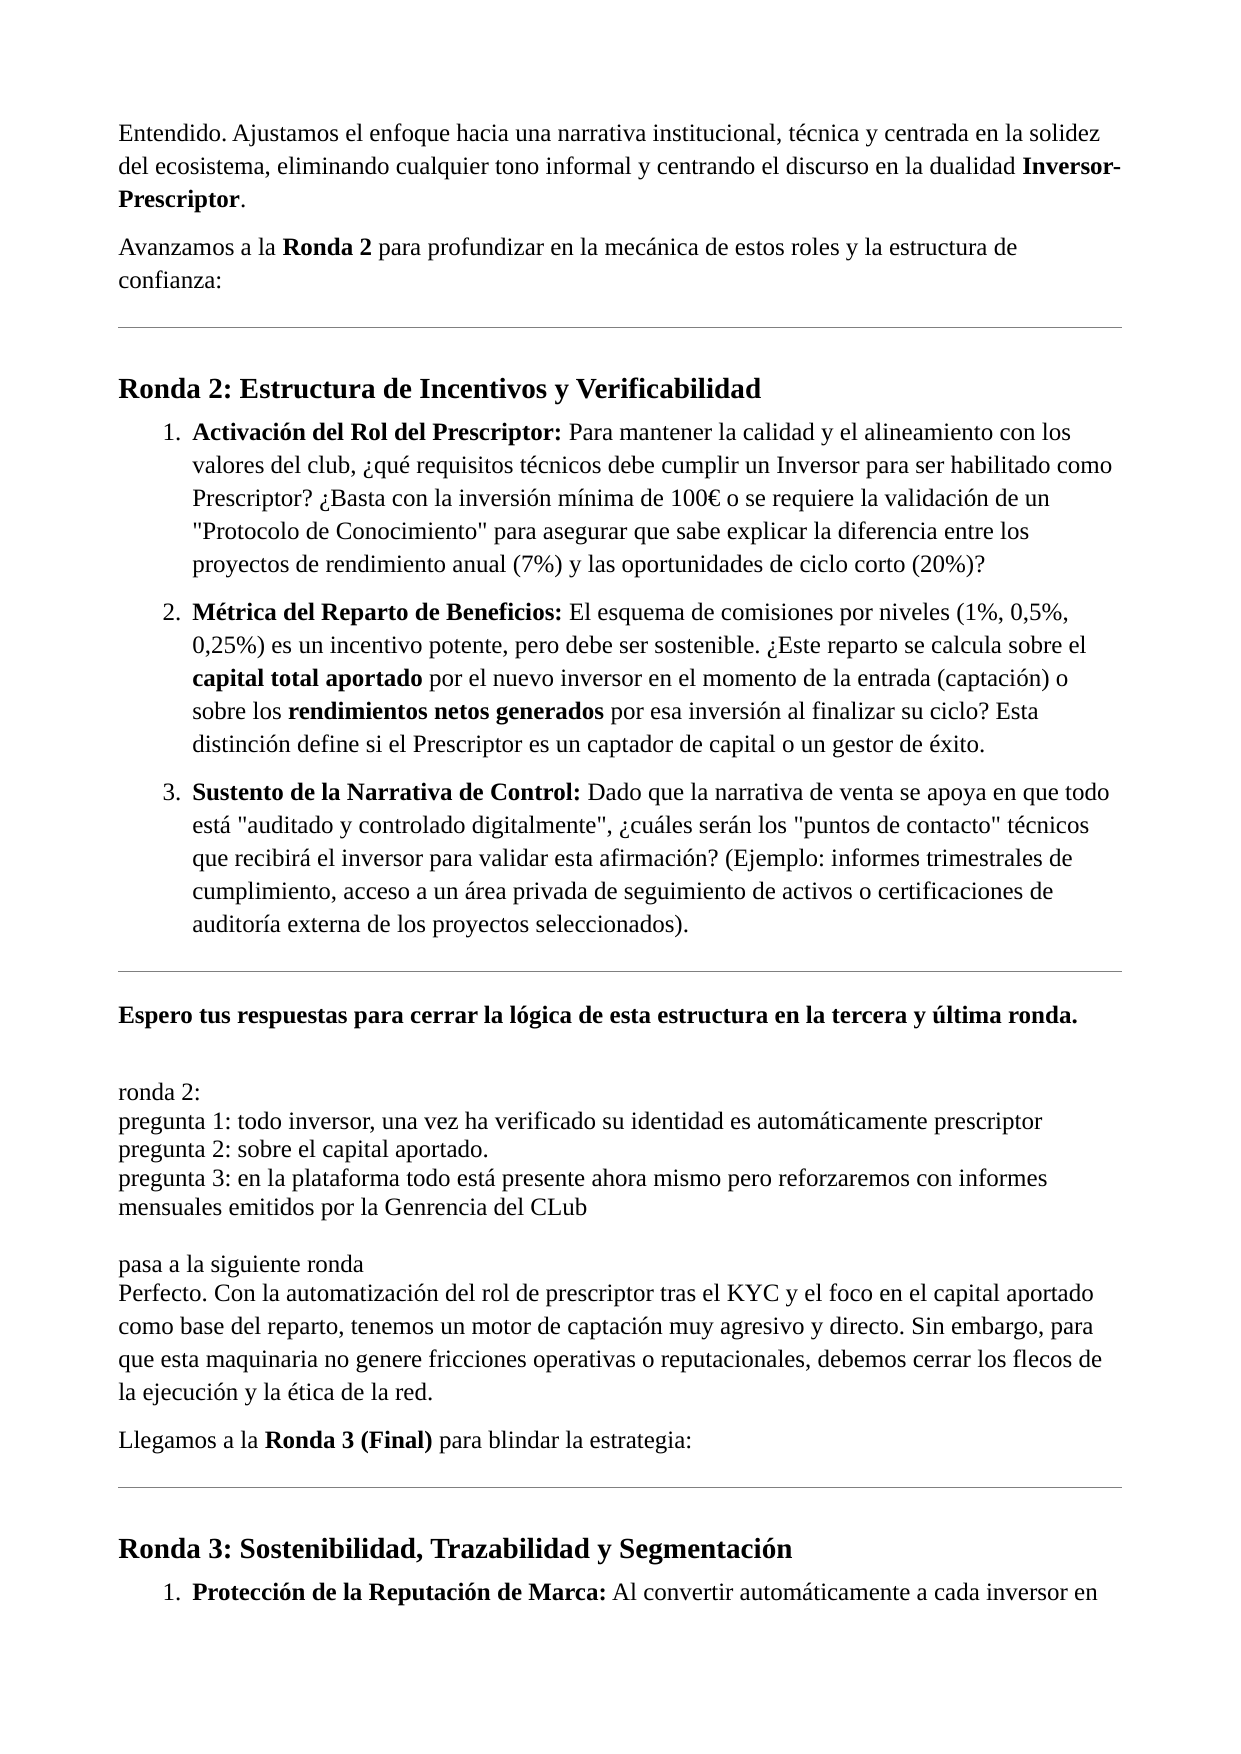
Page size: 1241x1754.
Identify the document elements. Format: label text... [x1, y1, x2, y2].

table_cell ronda 2: pregunta 1: todo inversor, una vez ha verificado su identidad es automáticamente prescriptor pregunta 2: sobre el capital aportado. pregunta 3: en la plataforma todo está presente ahora mismo pero reforzaremos con informes mensuales emitidos por la Genrencia del CLub pasa a la siguiente ronda [118, 1077, 1122, 1278]
table_cell Ronda 2: Estructura de Incentivos y Verificabilidad Activación del Rol del Prescriptor: Para mantener la calidad y el alineamiento con los valores del club, ¿qué requisitos técnicos debe cumplir un Inversor para ser habilitado como Prescriptor? ¿Basta con la inversión mínima de 100€ o se requiere la validación de un "Protocolo de Conocimiento" para asegurar que sabe explicar la diferencia entre los proyectos de rendimiento anual (7%) y las oportunidades de ciclo corto (20%)? Métrica del Reparto de Beneficios: El esquema de comisiones por niveles (1%, 0,5%, 0,25%) es un incentivo potente, pero debe ser sostenible. ¿Este reparto se calcula sobre el capital total aportado por el nuevo inversor en el momento de la entrada (captación) o sobre los rendimientos netos generados por esa inversión al finalizar su ciclo? Esta distinción define si el Prescriptor es un captador de capital o un gestor de éxito. Sustento de la Narrativa de Control: Dado que la narrativa de venta se apoya en que todo está "auditado y controlado digitalmente", ¿cuáles serán los "puntos de contacto" técnicos que recibirá el inversor para validar esta afirmación? (Ejemplo: informes trimestrales de cumplimiento, acceso a un área privada de seguimiento de activos o certificaciones de auditoría externa de los proyectos seleccionados). [118, 328, 1122, 971]
table_cell Espero tus respuestas para cerrar la lógica de esta estructura en la tercera y última ronda. [118, 972, 1122, 1077]
table_cell Entendido. Ajustamos el enfoque hacia una narrativa institucional, técnica y centrada en la solidez del ecosistema, eliminando cualquier tono informal y centrando el discurso en la dualidad Inversor-Prescriptor. Avanzamos a la Ronda 2 para profundizar en la mecánica de estos roles y la estructura de confianza: [118, 118, 1122, 327]
table_cell Perfecto. Con la automatización del rol de prescriptor tras el KYC y el foco en el capital aportado como base del reparto, tenemos un motor de captación muy agresivo y directo. Sin embargo, para que esta maquinaria no genere fricciones operativas o reputacionales, debemos cerrar los flecos de la ejecución y la ética de la red. Llegamos a la Ronda 3 (Final) para blindar la estrategia: [118, 1278, 1122, 1487]
table_cell Ronda 3: Sostenibilidad, Trazabilidad y Segmentación Protección de la Reputación de Marca: Al convertir automáticamente a cada inversor en [118, 1488, 1122, 1606]
